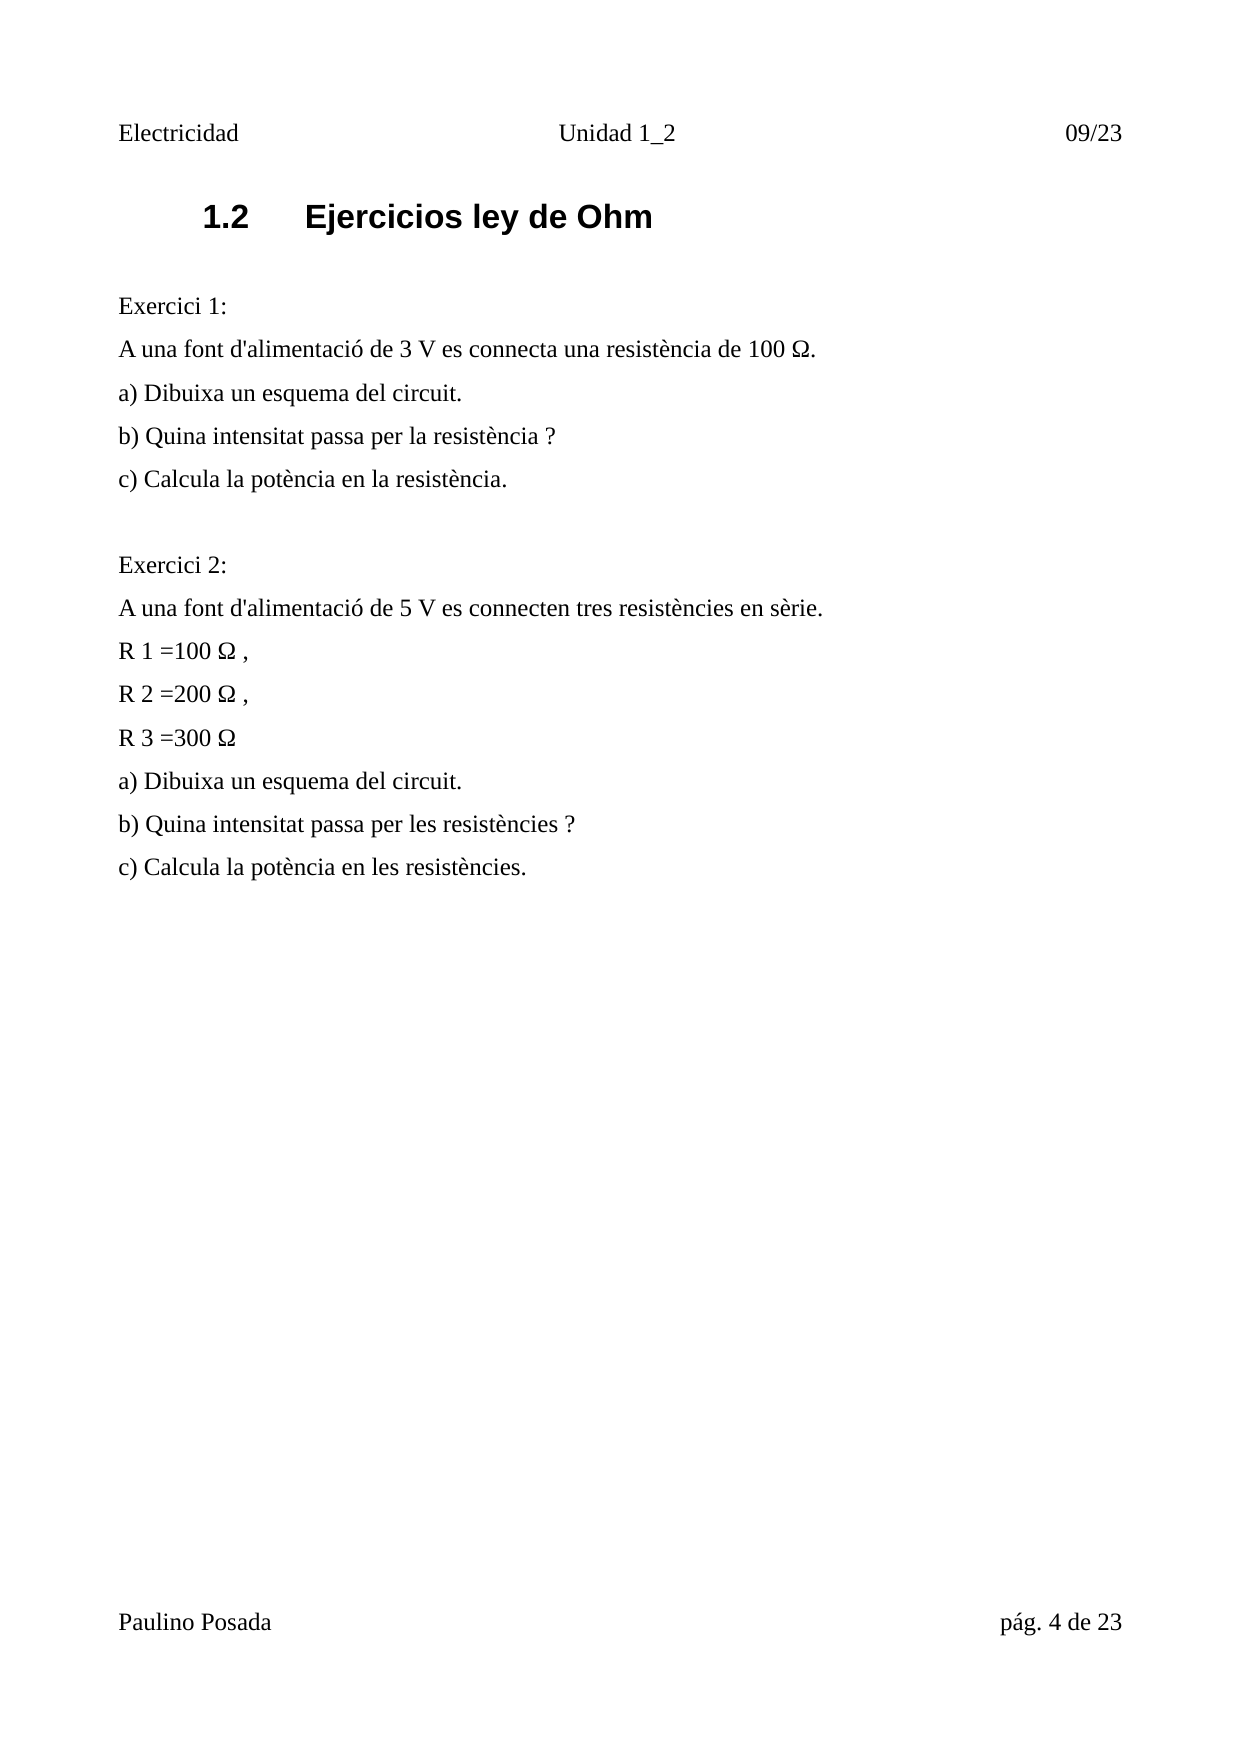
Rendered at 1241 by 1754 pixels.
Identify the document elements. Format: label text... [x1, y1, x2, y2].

text b) Quina intensitat passa per les resistències ? [118, 809, 1122, 838]
text b) Quina intensitat passa per la resistència ? [118, 421, 1122, 449]
text c) Calcula la potència en la resistència. [118, 464, 1122, 493]
subtitle Ejercicios ley de Ohm [193, 197, 1122, 236]
text R 1 =100 Ω , [118, 636, 1122, 665]
text A una font d'alimentació de 5 V es connecten tres resistències en sèrie. [118, 593, 1122, 622]
text c) Calcula la potència en les resistències. [118, 852, 1122, 881]
text Exercici 1: [118, 291, 1122, 320]
text Exercici 2: [118, 550, 1122, 579]
text R 2 =200 Ω , [118, 679, 1122, 708]
text R 3 =300 Ω [118, 723, 1122, 751]
text A una font d'alimentació de 3 V es connecta una resistència de 100 Ω. [118, 334, 1122, 363]
text a) Dibuixa un esquema del circuit. [118, 766, 1122, 794]
text a) Dibuixa un esquema del circuit. [118, 378, 1122, 406]
